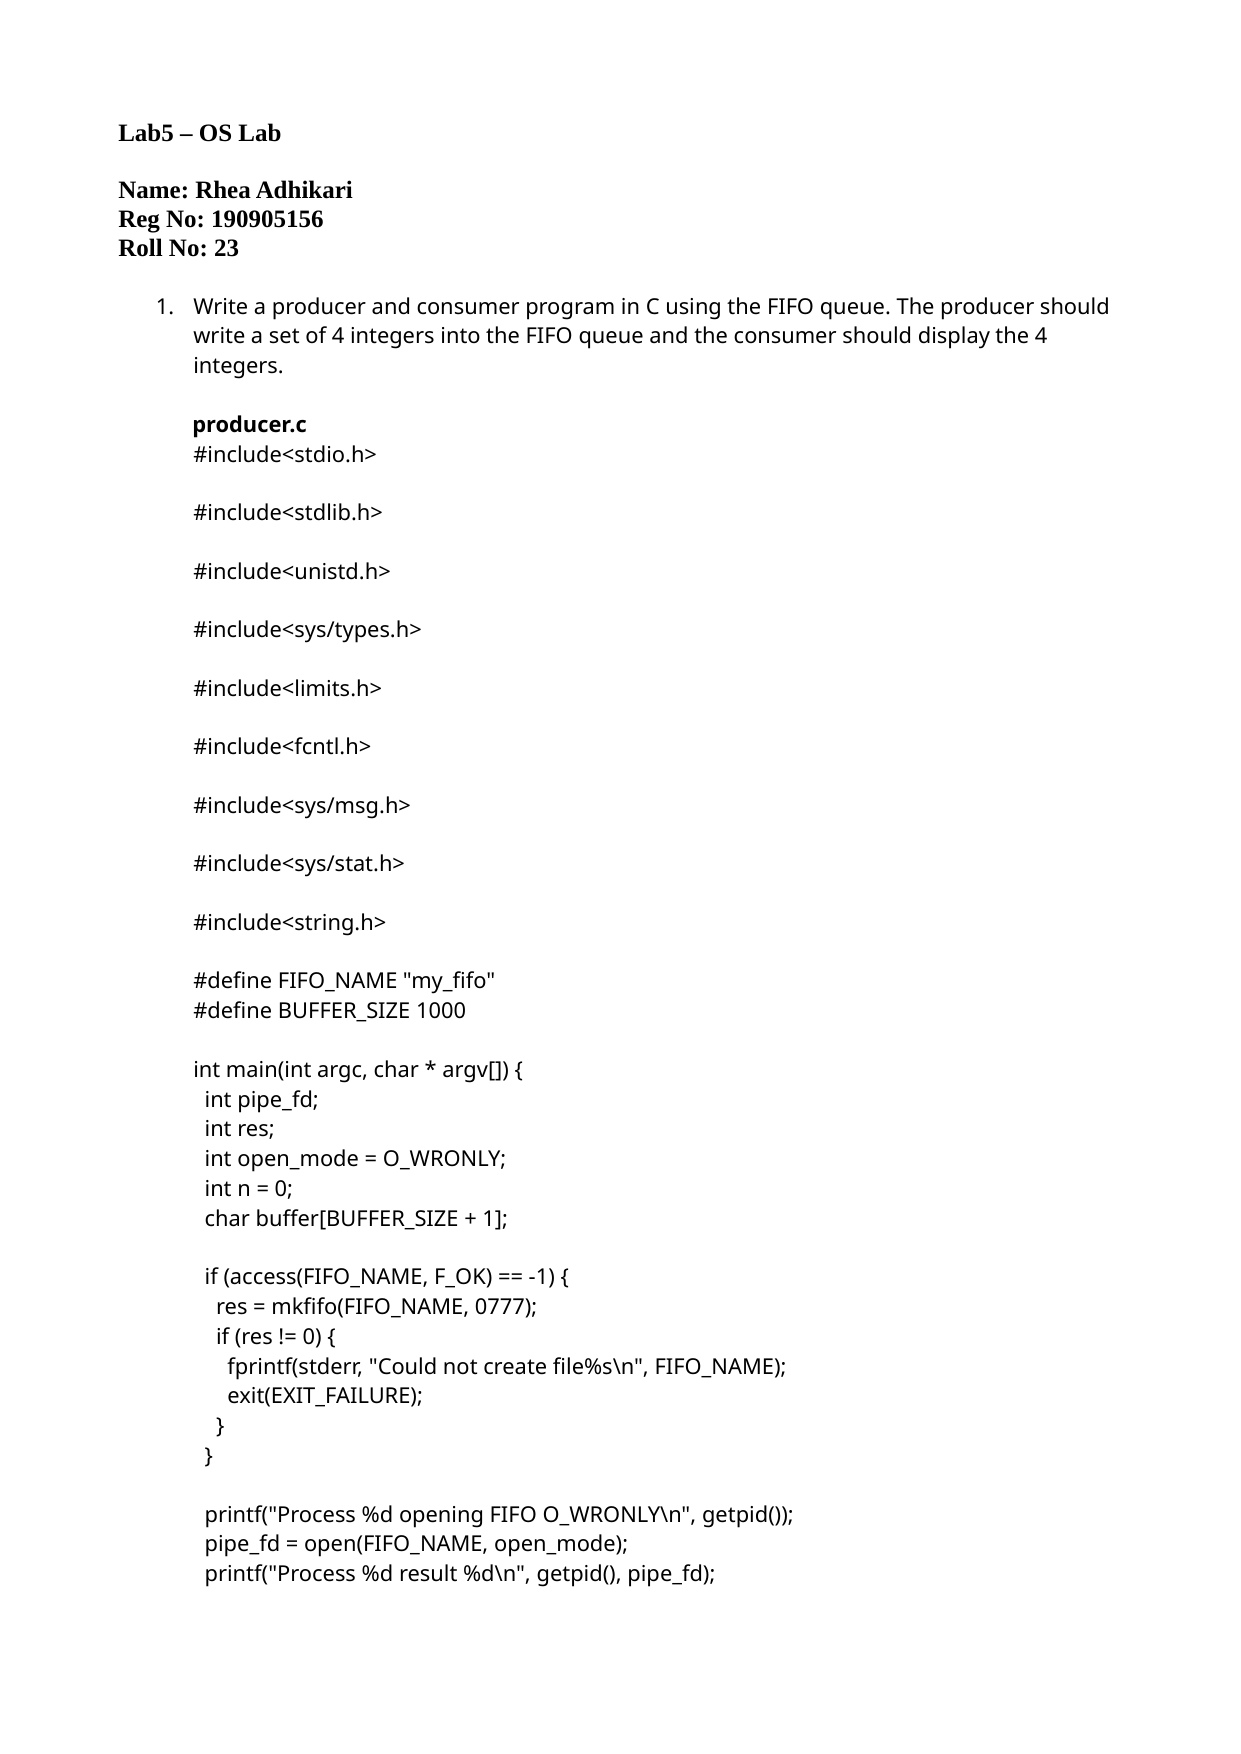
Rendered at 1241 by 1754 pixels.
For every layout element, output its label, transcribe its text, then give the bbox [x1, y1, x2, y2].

list } [193, 1440, 1122, 1470]
list #include<sys/msg.h> [193, 790, 1122, 819]
text Reg No: 190905156 [118, 204, 1122, 233]
list int open_mode = O_WRONLY; [193, 1143, 1122, 1173]
list #include<limits.h> [193, 673, 1122, 702]
list #define BUFFER_SIZE 1000 [193, 995, 1122, 1025]
text Lab5 – OS Lab [118, 118, 1122, 147]
text Name: Rhea Adhikari [118, 176, 1122, 204]
list if (res != 0) { [193, 1321, 1122, 1351]
list #include<sys/types.h> [193, 614, 1122, 644]
list printf("Process %d result %d\n", getpid(), pipe_fd); [193, 1558, 1122, 1588]
list int main(int argc, char * argv[]) { [193, 1054, 1122, 1083]
list printf("Process %d opening FIFO O_WRONLY\n", getpid()); [193, 1498, 1122, 1528]
list pipe_fd = open(FIFO_NAME, open_mode); [193, 1528, 1122, 1558]
list Write a producer and consumer program in C using the FIFO queue. The producer should write a set of 4 integers into the FIFO queue and the consumer should display the 4 integers. [156, 291, 1122, 380]
list #define FIFO_NAME "my_fifo" [193, 965, 1122, 995]
list #include<unistd.h> [193, 556, 1122, 585]
list int n = 0; [193, 1173, 1122, 1203]
list #include<sys/stat.h> [193, 848, 1122, 878]
list producer.c [118, 409, 1122, 438]
list #include<fcntl.h> [193, 731, 1122, 761]
list #include<string.h> [193, 907, 1122, 937]
list char buffer[BUFFER_SIZE + 1]; [193, 1203, 1122, 1232]
list exit(EXIT_FAILURE); [193, 1380, 1122, 1410]
list int pipe_fd; [193, 1083, 1122, 1113]
list #include<stdio.h> [193, 438, 1122, 468]
list int res; [193, 1113, 1122, 1143]
text Roll No: 23 [118, 233, 1122, 262]
list if (access(FIFO_NAME, F_OK) == -1) { [193, 1261, 1122, 1291]
list #include<stdlib.h> [193, 497, 1122, 527]
list } [193, 1410, 1122, 1440]
list fprintf(stderr, "Could not create file%s\n", FIFO_NAME); [193, 1351, 1122, 1380]
list res = mkfifo(FIFO_NAME, 0777); [193, 1291, 1122, 1321]
